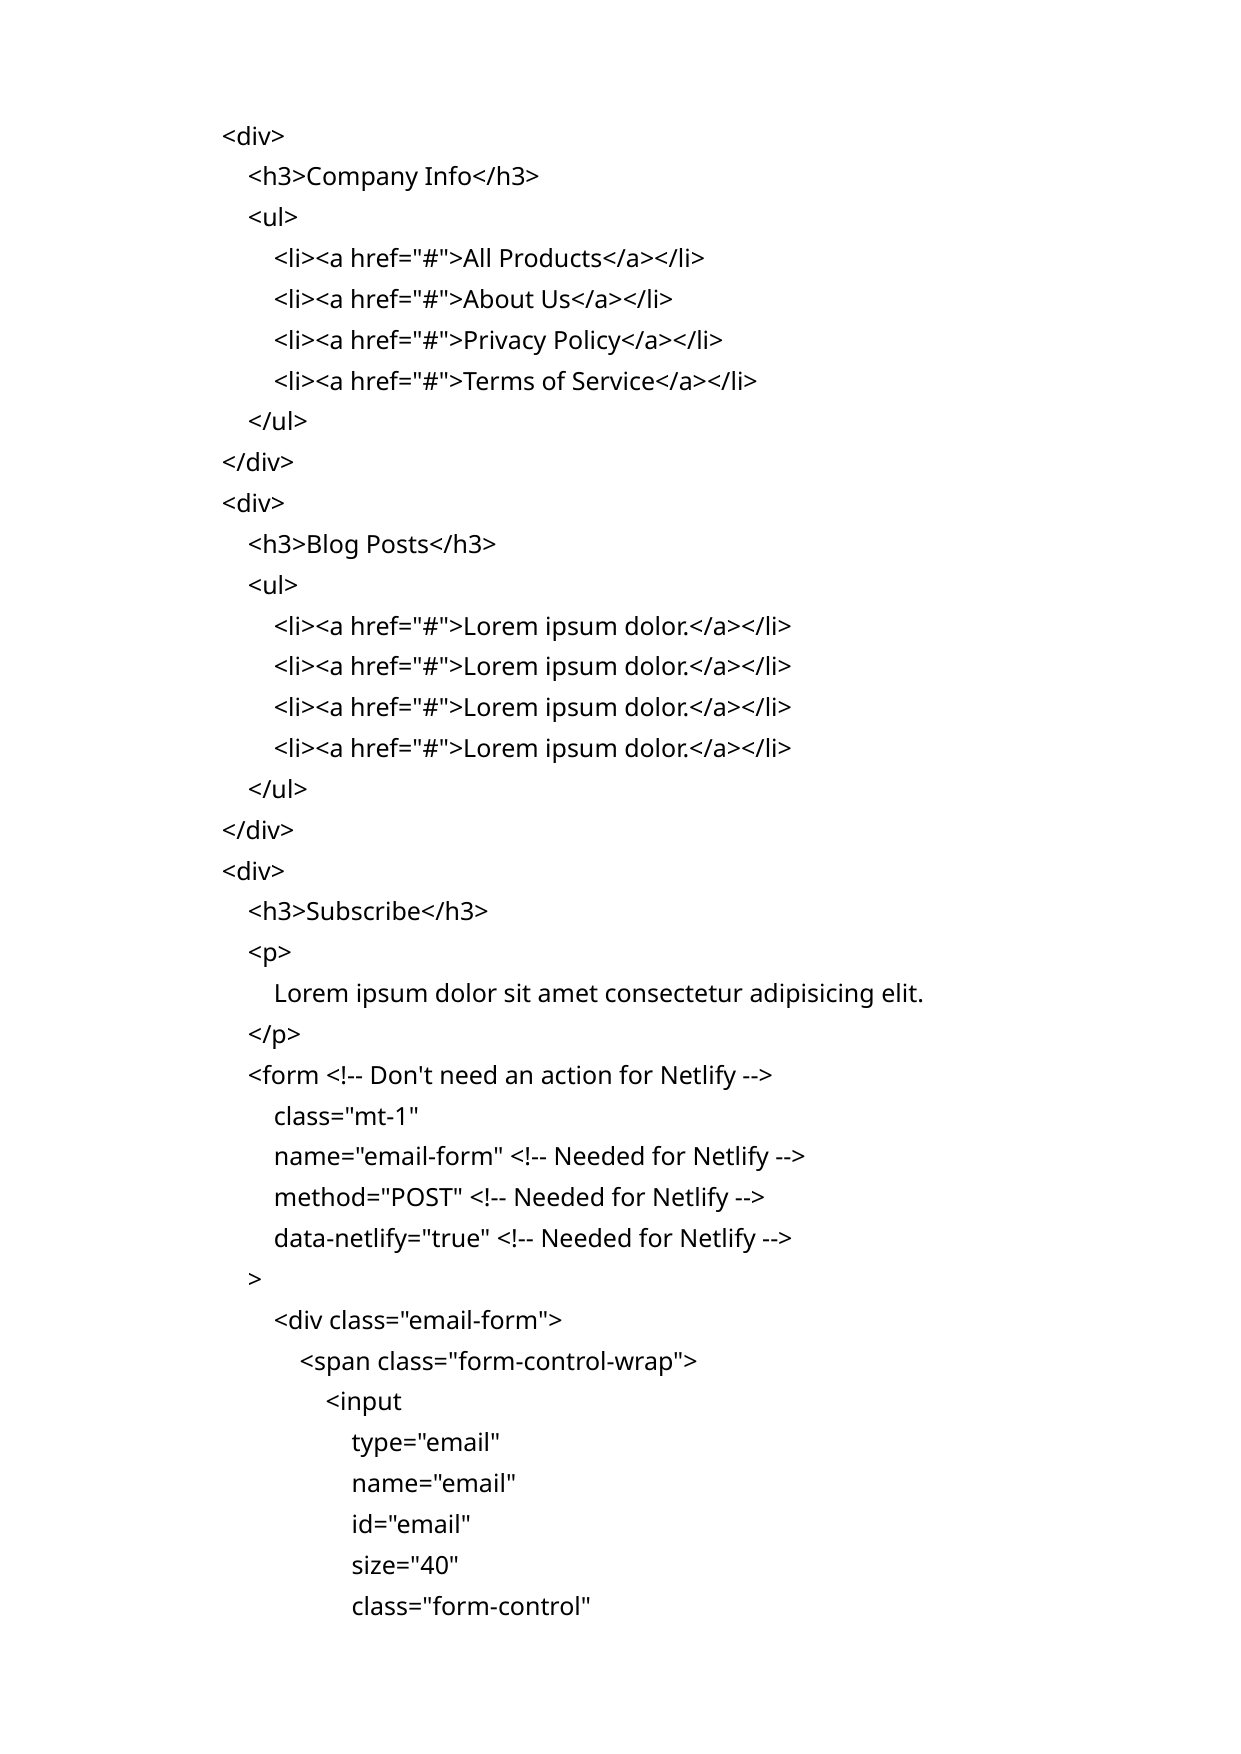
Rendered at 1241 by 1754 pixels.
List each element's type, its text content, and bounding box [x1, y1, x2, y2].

text id="email" [118, 1506, 1122, 1541]
text </p> [118, 1016, 1122, 1051]
text <li><a href="#">Lorem ipsum dolor.</a></li> [118, 649, 1122, 683]
text <div> [118, 486, 1122, 520]
text size="40" [118, 1547, 1122, 1581]
text <li><a href="#">Privacy Policy</a></li> [118, 322, 1122, 356]
text <h3>Company Info</h3> [118, 159, 1122, 193]
text </div> [118, 445, 1122, 479]
text name="email-form" <!-- Needed for Netlify --> [118, 1139, 1122, 1173]
text <form <!-- Don't need an action for Netlify --> [118, 1057, 1122, 1091]
text class="form-control" [118, 1588, 1122, 1622]
text class="mt-1" [118, 1098, 1122, 1132]
text method="POST" <!-- Needed for Netlify --> [118, 1180, 1122, 1214]
text <div> [118, 118, 1122, 152]
text <li><a href="#">All Products</a></li> [118, 241, 1122, 275]
text type="email" [118, 1425, 1122, 1459]
text <div class="email-form"> [118, 1302, 1122, 1336]
text Lorem ipsum dolor sit amet consectetur adipisicing elit. [118, 976, 1122, 1010]
text <ul> [118, 200, 1122, 234]
text <div> [118, 853, 1122, 887]
text <li><a href="#">About Us</a></li> [118, 281, 1122, 316]
text </div> [118, 812, 1122, 846]
text </ul> [118, 771, 1122, 806]
text name="email" [118, 1466, 1122, 1500]
text > [118, 1261, 1122, 1296]
text <li><a href="#">Lorem ipsum dolor.</a></li> [118, 690, 1122, 724]
text <li><a href="#">Lorem ipsum dolor.</a></li> [118, 731, 1122, 765]
text </ul> [118, 404, 1122, 438]
text <li><a href="#">Terms of Service</a></li> [118, 363, 1122, 397]
text <h3>Subscribe</h3> [118, 894, 1122, 928]
text <p> [118, 935, 1122, 969]
text <ul> [118, 567, 1122, 601]
text data-netlify="true" <!-- Needed for Netlify --> [118, 1221, 1122, 1255]
text <input [118, 1384, 1122, 1418]
text <span class="form-control-wrap"> [118, 1343, 1122, 1377]
text <h3>Blog Posts</h3> [118, 526, 1122, 561]
text <li><a href="#">Lorem ipsum dolor.</a></li> [118, 608, 1122, 642]
